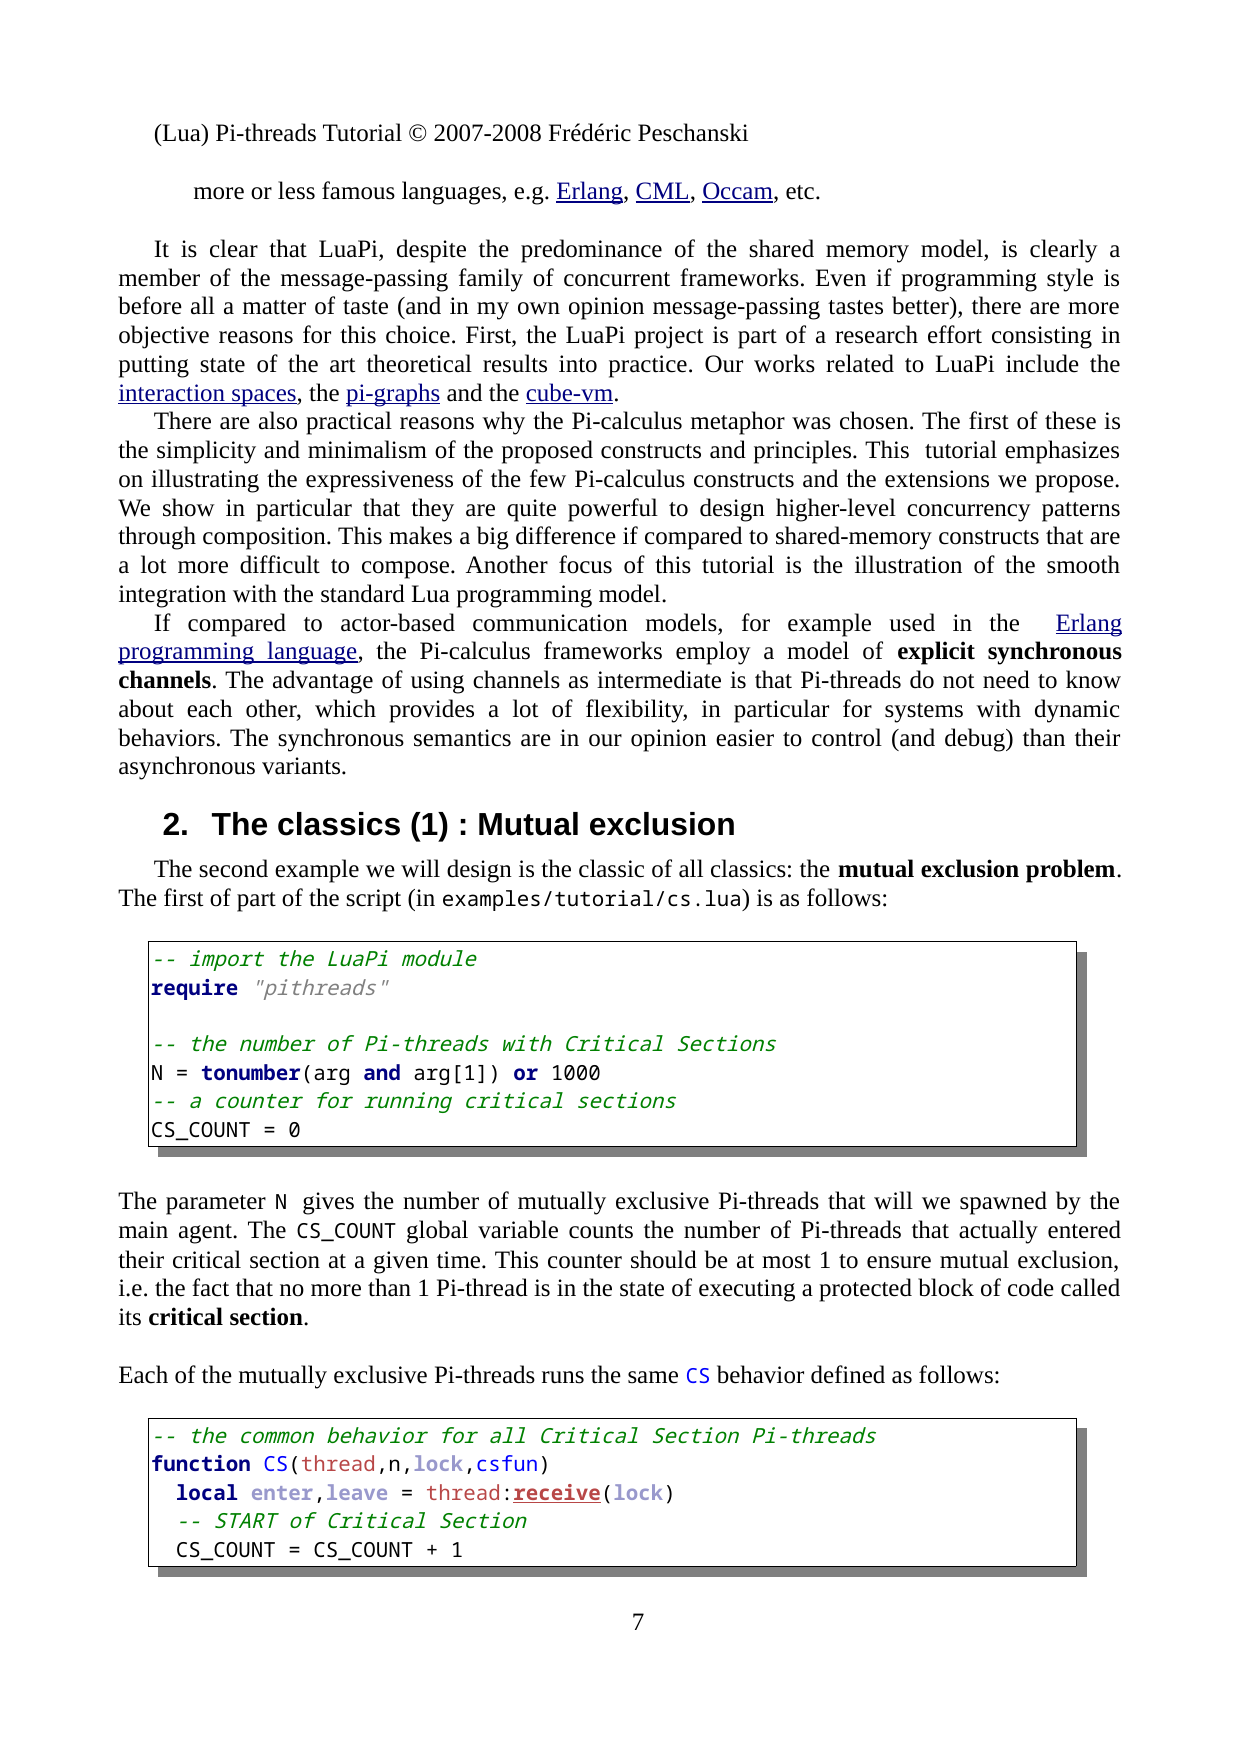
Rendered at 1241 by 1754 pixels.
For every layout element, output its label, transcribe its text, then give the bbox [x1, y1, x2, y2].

text local enter,leave = thread:receive(lock) [149, 1475, 1076, 1503]
text -- a counter for running critical sections [149, 1083, 1076, 1112]
text If compared to actor-based communication models, for example used in the Erlang programming language, the Pi-calculus frameworks employ a model of explicit synchronous channels. The advantage of using channels as intermediate is that Pi-threads do not need to know about each other, which provides a lot of flexibility, in particular for systems with dynamic behaviors. The synchronous semantics are in our opinion easier to control (and debug) than their asynchronous variants. [118, 608, 1122, 780]
text The parameter N gives the number of mutually exclusive Pi-threads that will we spawned by the main agent. The CS_COUNT global variable counts the number of Pi-threads that actually entered their critical section at a given time. This counter should be at most 1 to ensure mutual exclusion, i.e. the fact that no more than 1 Pi-thread is in the state of executing a protected block of code called its critical section. [118, 1186, 1122, 1331]
text CS_COUNT = CS_COUNT + 1 [149, 1532, 1076, 1566]
text -- the common behavior for all Critical Section Pi-threads [149, 1419, 1076, 1446]
text function CS(thread,n,lock,csfun) [149, 1446, 1076, 1475]
text CS_COUNT = 0 [149, 1112, 1076, 1146]
text -- import the LuaPi module [149, 942, 1076, 970]
text N = tonumber(arg and arg[1]) or 1000 [149, 1055, 1076, 1083]
text It is clear that LuaPi, despite the predominance of the shared memory model, is clearly a member of the message-passing family of concurrent frameworks. Even if programming style is before all a matter of taste (and in my own opinion message-passing tastes better), there are more objective reasons for this choice. First, the LuaPi project is part of a research effort consisting in putting state of the art theoretical results into practice. Our works related to LuaPi include the interaction spaces, the pi-graphs and the cube-vm. [118, 234, 1122, 406]
subtitle The classics (1) : Mutual exclusion [118, 805, 1122, 842]
list more or less famous languages, e.g. Erlang, CML, Occam, etc. [156, 176, 1122, 205]
text There are also practical reasons why the Pi-calculus metaphor was chosen. The first of these is the simplicity and minimalism of the proposed constructs and principles. This tutorial emphasizes on illustrating the expressiveness of the few Pi-calculus constructs and the extensions we propose. We show in particular that they are quite powerful to design higher-level concurrency patterns through composition. This makes a big difference if compared to shared-memory constructs that are a lot more difficult to compose. Another focus of this tutorial is the illustration of the smooth integration with the standard Lua programming model. [118, 406, 1122, 608]
text -- the number of Pi-threads with Critical Sections [149, 1027, 1076, 1055]
text Each of the mutually exclusive Pi-threads runs the same CS behavior defined as follows: [118, 1360, 1122, 1389]
text -- START of Critical Section [149, 1503, 1076, 1532]
text require "pithreads" [149, 970, 1076, 1001]
text The second example we will design is the classic of all classics: the mutual exclusion problem. The first of part of the script (in examples/tutorial/cs.lua) is as follows: [118, 854, 1122, 912]
